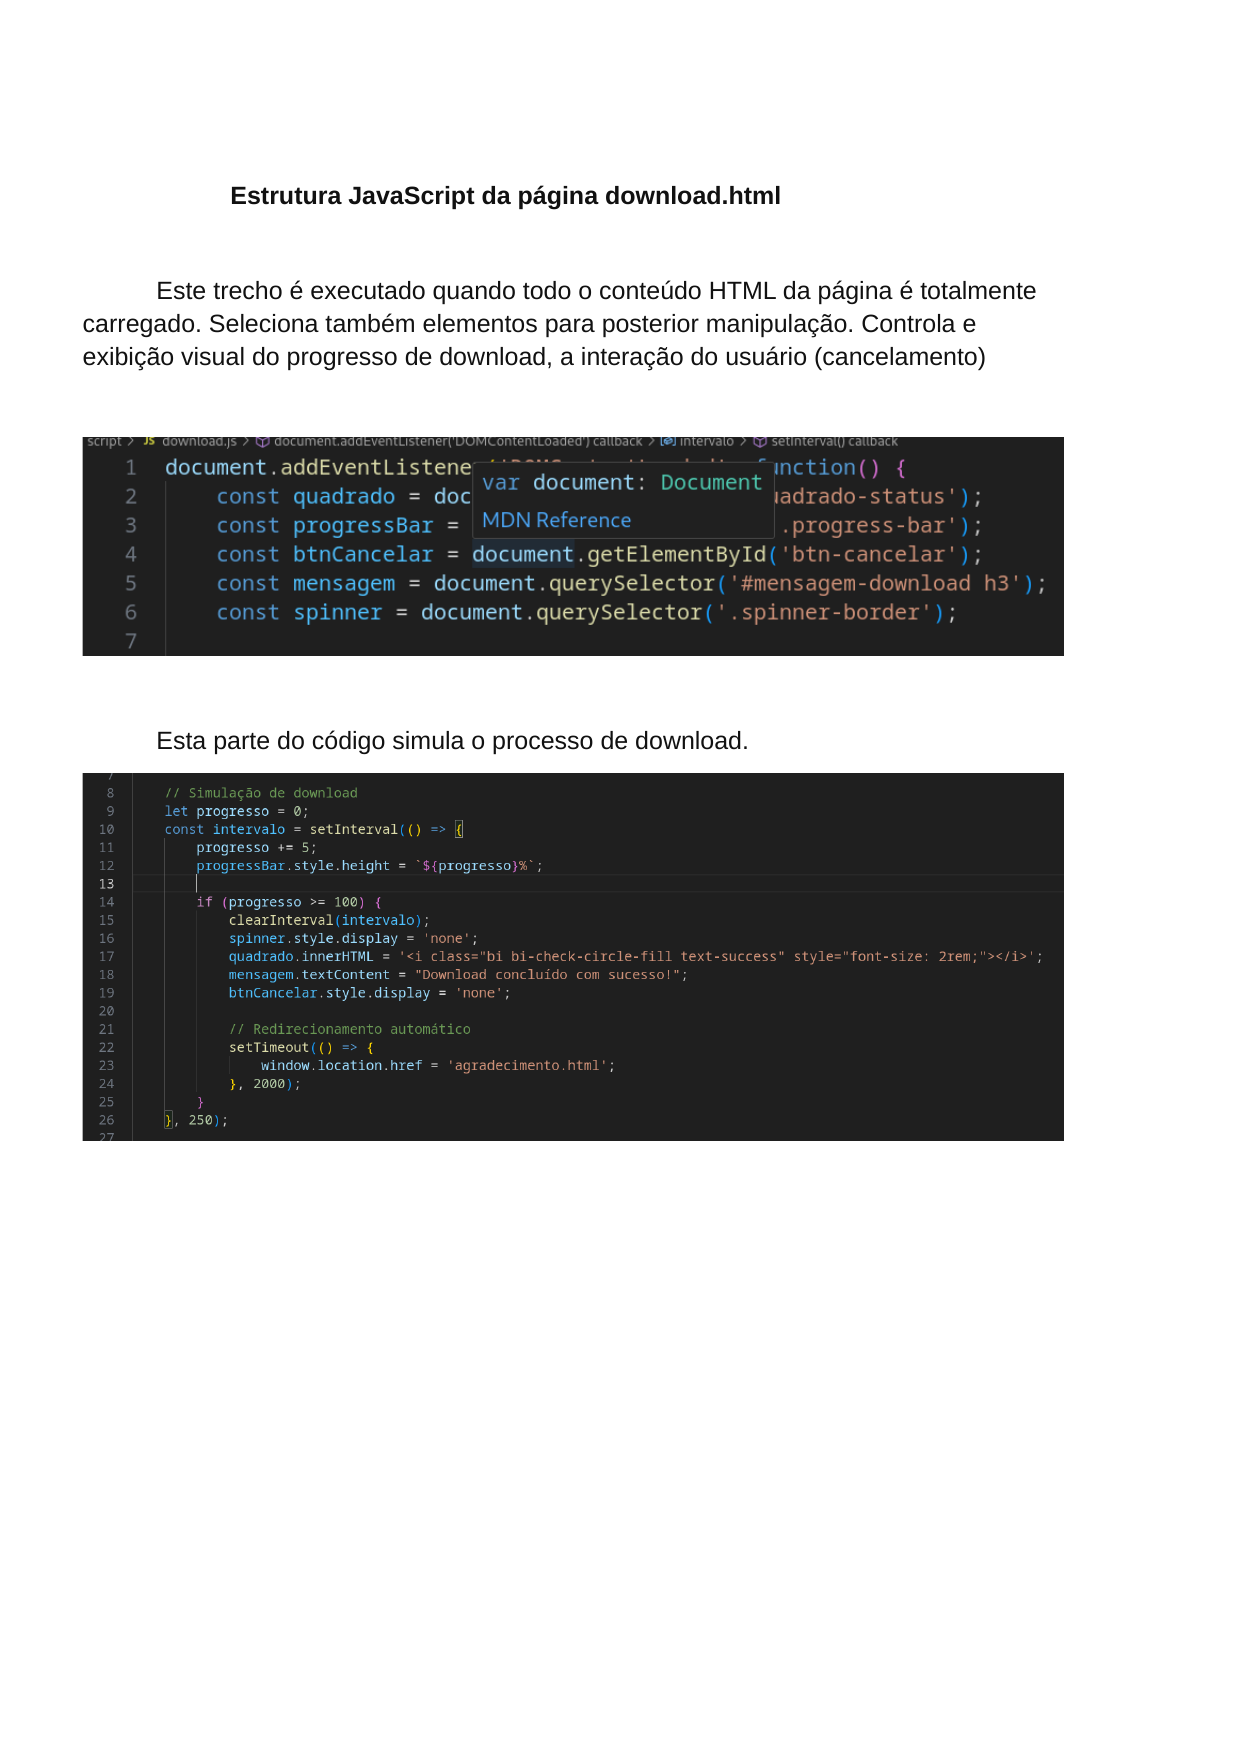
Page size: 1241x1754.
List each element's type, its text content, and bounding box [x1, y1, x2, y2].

picture [82, 437, 1064, 656]
text Este trecho é executado quando todo o conteúdo HTML da página é totalmente carregado. Seleciona também elementos para posterior manipulação. Controla e exibição visual do progresso de download, a interação do usuário (cancelamento) [82, 276, 1064, 371]
text Estrutura JavaScript da página download.html [82, 148, 1064, 209]
text Esta parte do código simula o processo de download. [82, 656, 1064, 754]
picture [82, 773, 1064, 1141]
